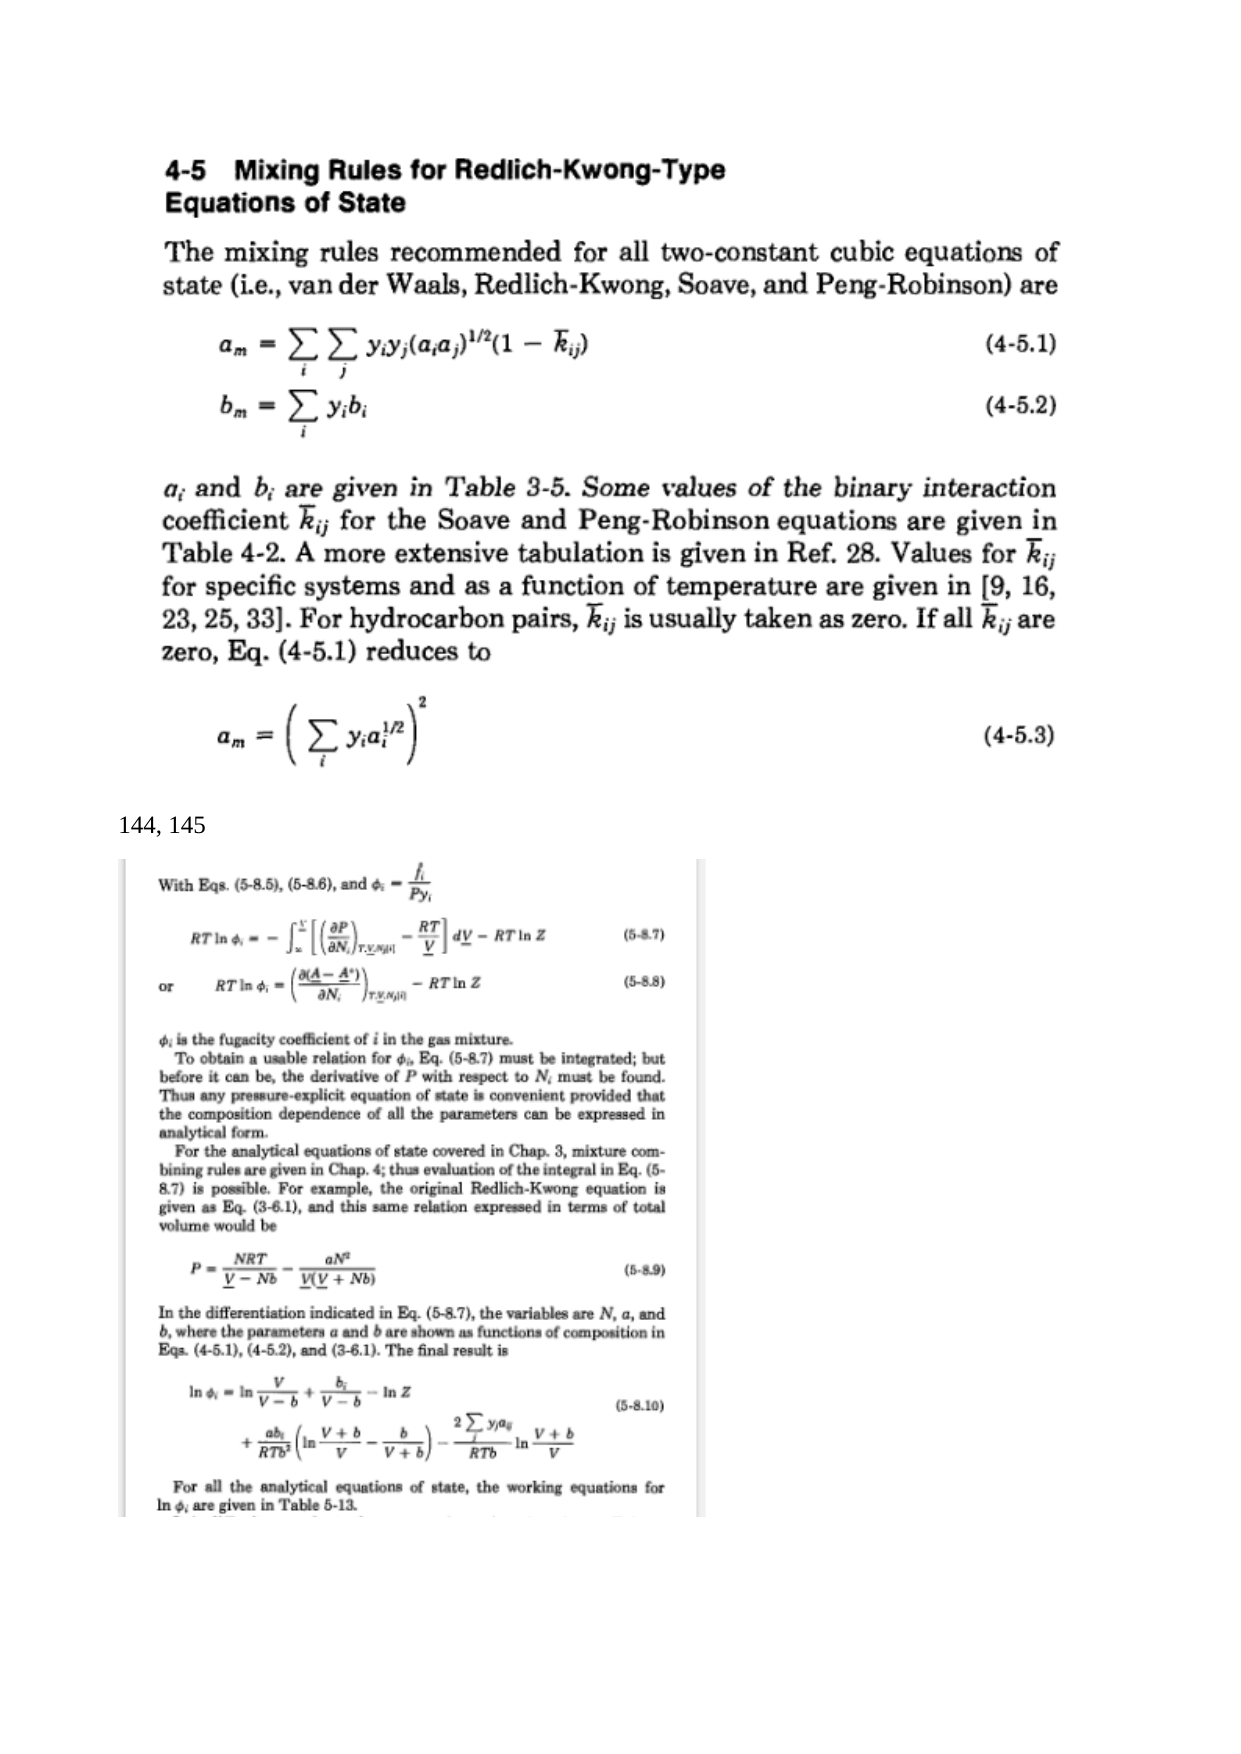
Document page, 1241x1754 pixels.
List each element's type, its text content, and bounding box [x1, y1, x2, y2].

picture [118, 859, 706, 1517]
picture [118, 118, 1089, 790]
text 144, 145 [118, 810, 1122, 839]
